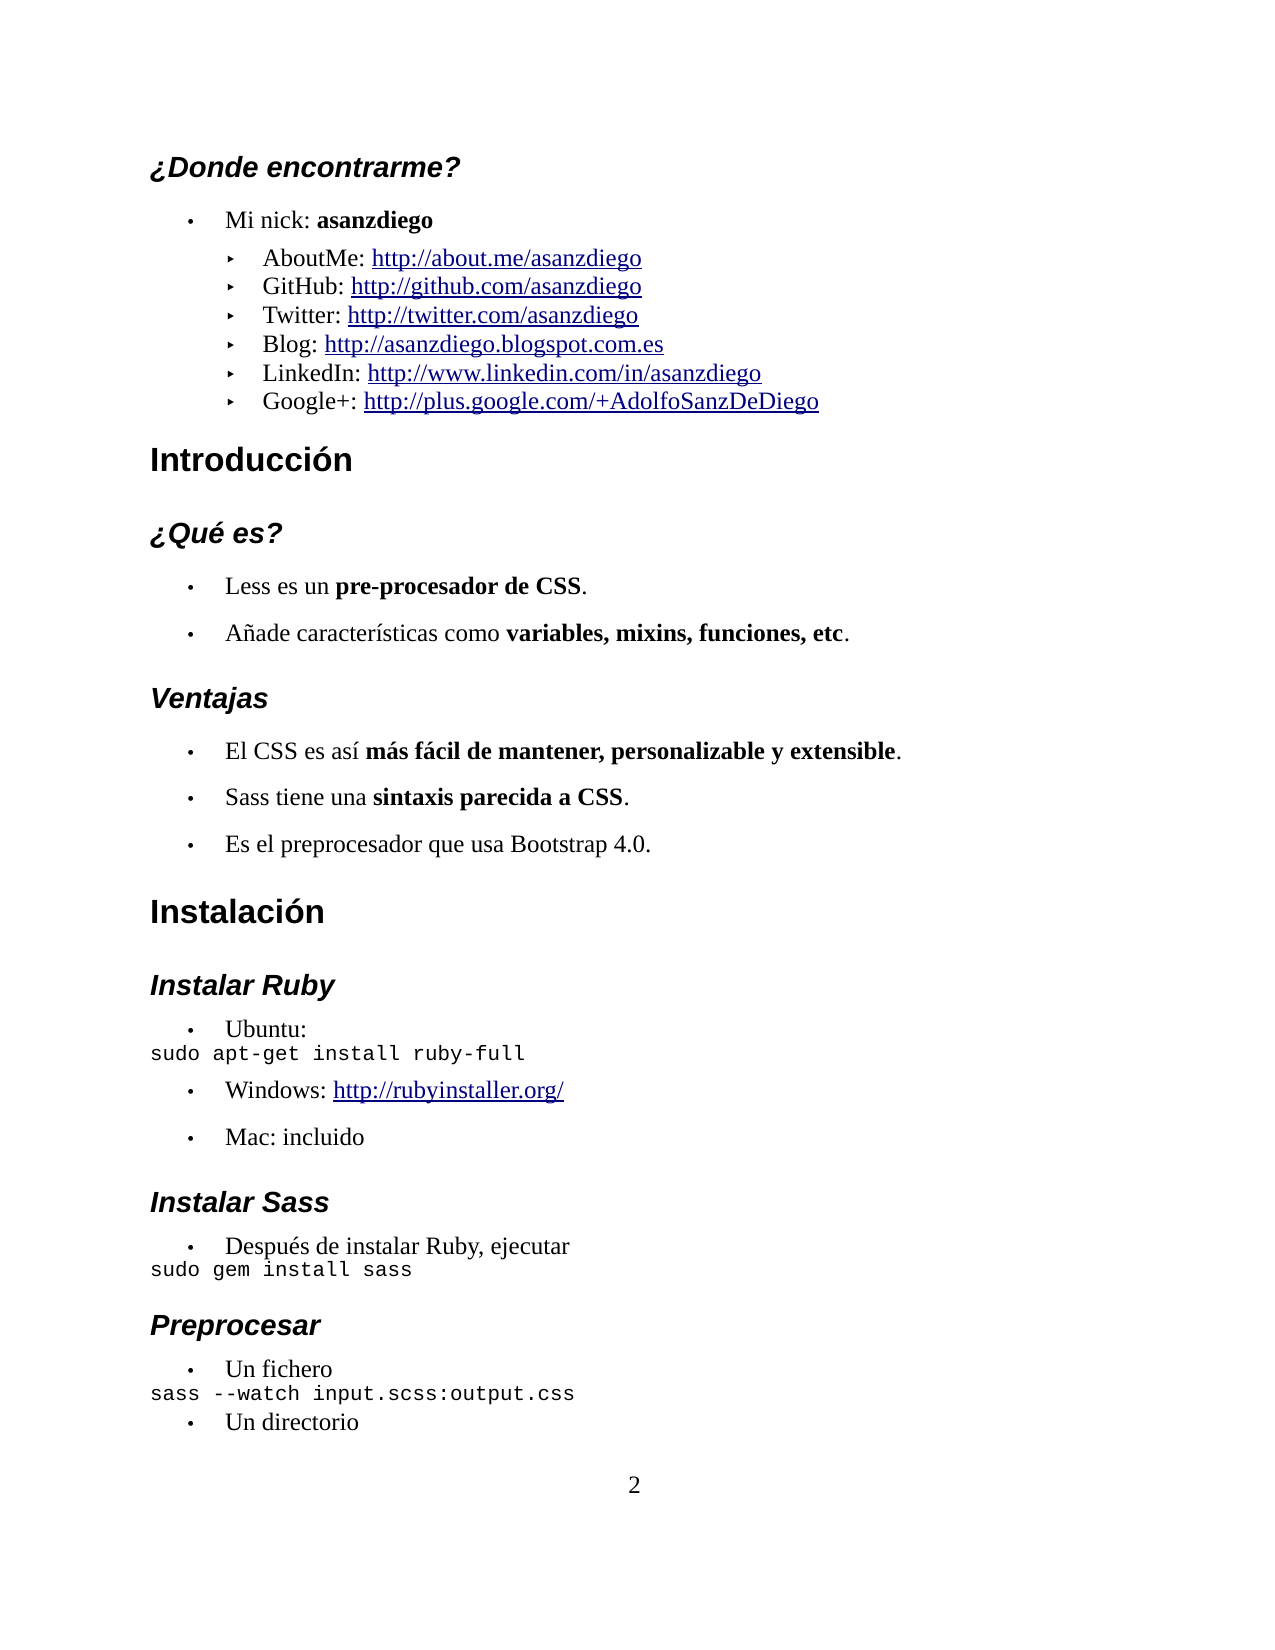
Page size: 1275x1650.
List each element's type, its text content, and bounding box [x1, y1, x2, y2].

text sudo apt-get install ruby-full [150, 1043, 1125, 1066]
subtitle Instalar Sass [150, 1185, 1125, 1218]
list Sass tiene una sintaxis parecida a CSS. [187, 782, 1125, 811]
list Less es un pre-procesador de CSS. [187, 571, 1125, 600]
list AboutMe: http://about.me/asanzdiego [225, 243, 1125, 271]
subtitle Instalación [150, 892, 1125, 930]
subtitle Instalar Ruby [150, 968, 1125, 1001]
list Un directorio [187, 1407, 1125, 1435]
text sass --watch input.scss:output.css [150, 1383, 1125, 1407]
subtitle Preprocesar [150, 1308, 1125, 1342]
list Un fichero [187, 1354, 1125, 1383]
list Blog: http://asanzdiego.blogspot.com.es [225, 329, 1125, 358]
list Mi nick: asanzdiego [187, 205, 1125, 234]
list LinkedIn: http://www.linkedin.com/in/asanzdiego [225, 358, 1125, 386]
list Twitter: http://twitter.com/asanzdiego [225, 300, 1125, 329]
list El CSS es así más fácil de mantener, personalizable y extensible. [187, 736, 1125, 764]
list Google+: http://plus.google.com/+AdolfoSanzDeDiego [225, 386, 1125, 415]
subtitle Introducción [150, 440, 1125, 479]
subtitle Ventajas [150, 681, 1125, 714]
list Mac: incluido [187, 1122, 1125, 1151]
list Es el preprocesador que usa Bootstrap 4.0. [187, 829, 1125, 858]
text sudo gem install sass [150, 1259, 1125, 1283]
list GitHub: http://github.com/asanzdiego [225, 271, 1125, 300]
list Añade características como variables, mixins, funciones, etc. [187, 618, 1125, 647]
list Windows: http://rubyinstaller.org/ [187, 1075, 1125, 1104]
list Después de instalar Ruby, ejecutar [187, 1231, 1125, 1259]
subtitle ¿Qué es? [150, 516, 1125, 550]
list Ubuntu: [187, 1014, 1125, 1043]
subtitle ¿Donde encontrarme? [150, 150, 1125, 183]
